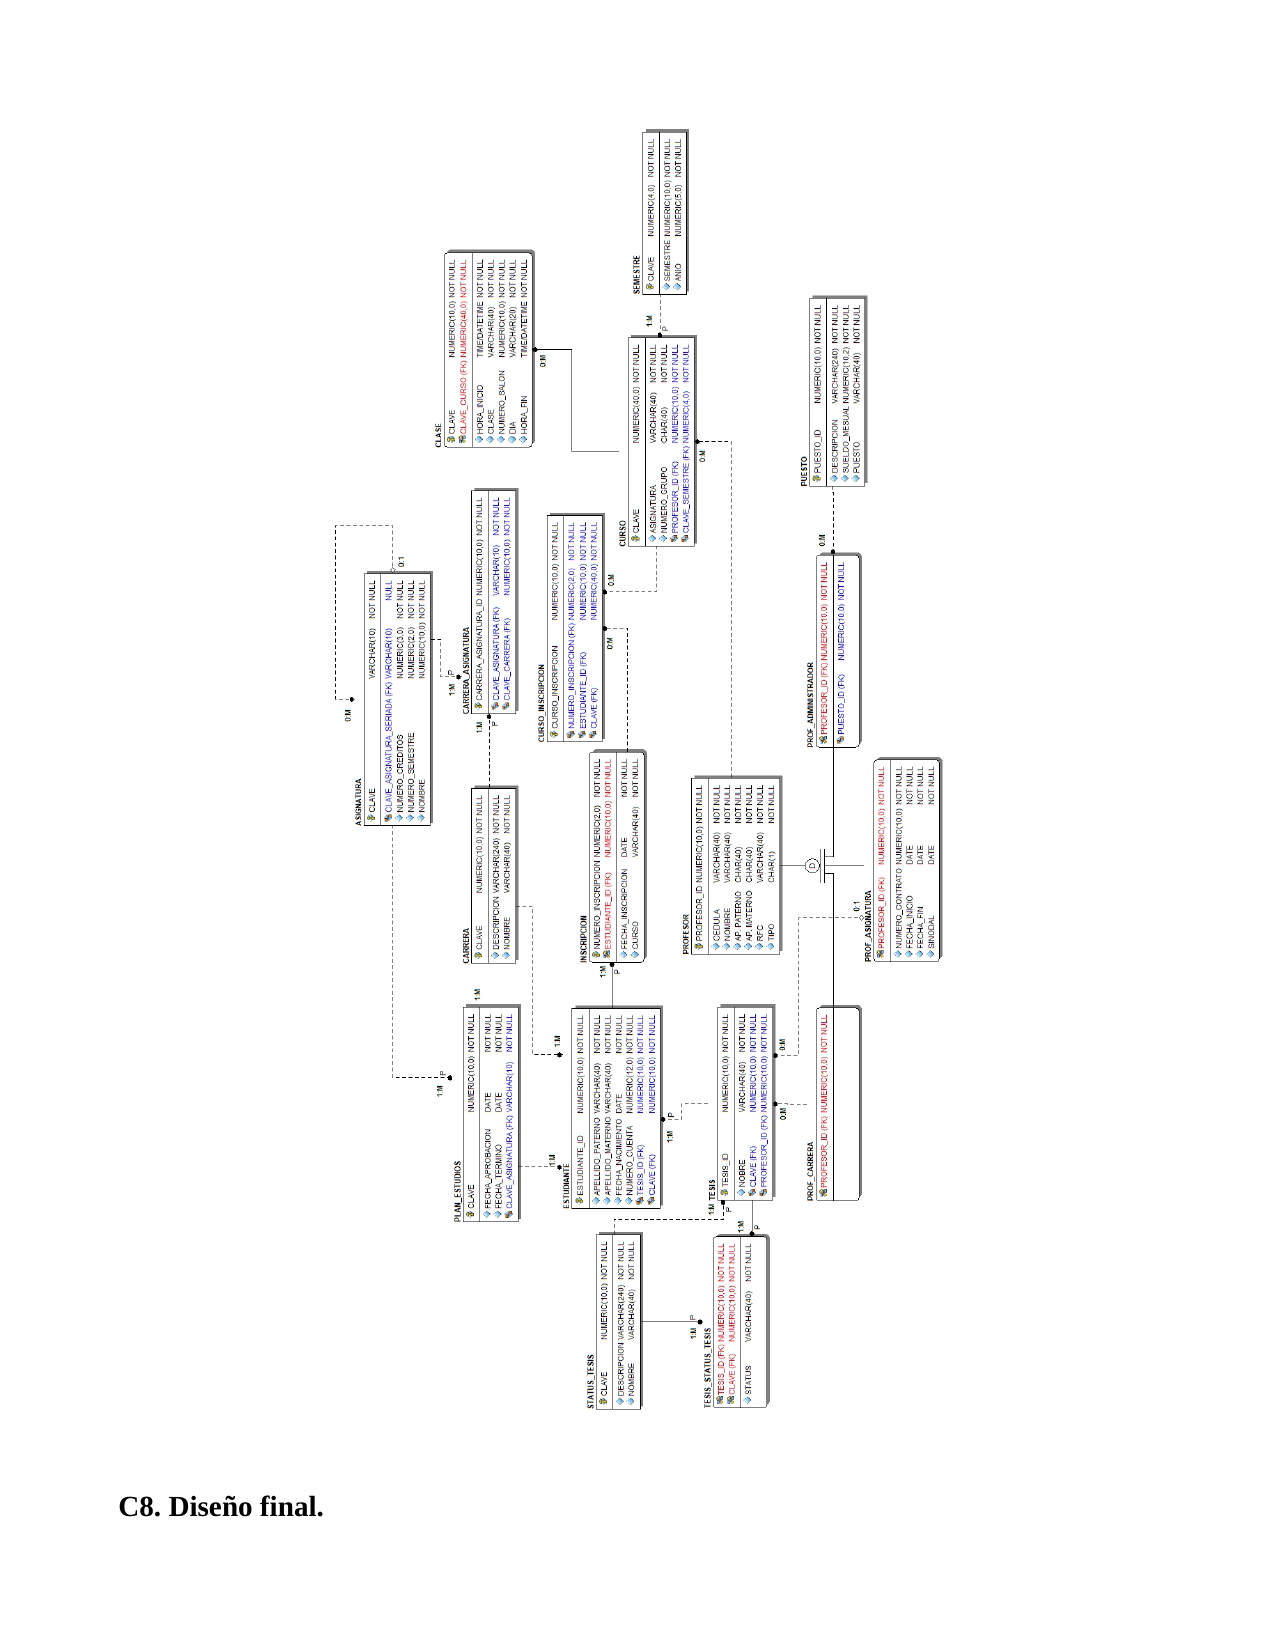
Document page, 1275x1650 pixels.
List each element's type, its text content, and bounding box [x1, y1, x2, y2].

text C8. Diseño final. [118, 1489, 1157, 1522]
picture [322, 118, 953, 1422]
